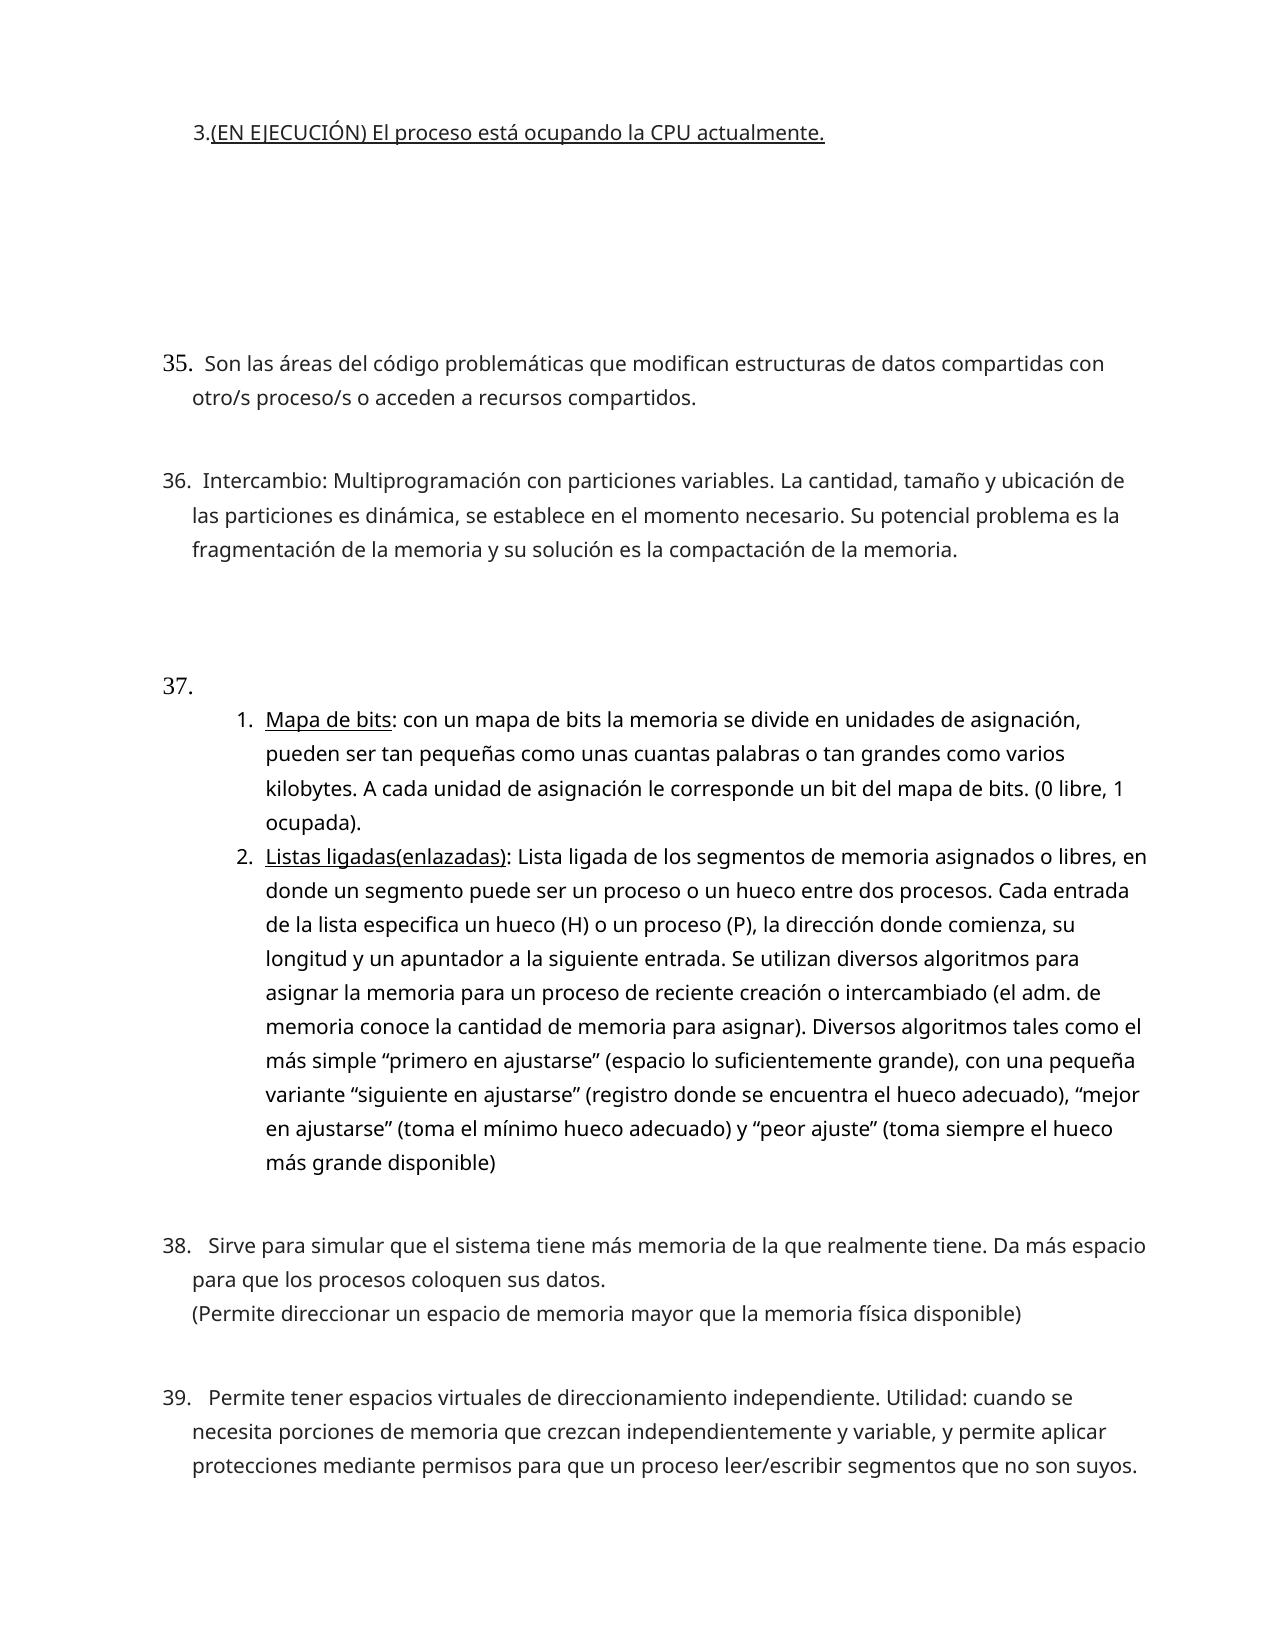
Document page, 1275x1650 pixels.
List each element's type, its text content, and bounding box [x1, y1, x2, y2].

text 3.(EN EJECUCIÓN) El proceso está ocupando la CPU actualmente. [118, 118, 1157, 147]
list Permite tener espacios virtuales de direccionamiento independiente. Utilidad: cuando se necesita porciones de memoria que crezcan independientemente y variable, y permite aplicar protecciones mediante permisos para que un proceso leer/escribir segmentos que no son suyos. [162, 1383, 1157, 1479]
list Intercambio: Multiprogramación con particiones variables. La cantidad, tamaño y ubicación de las particiones es dinámica, se establece en el momento necesario. Su potencial problema es la fragmentación de la memoria y su solución es la compactación de la memoria. [162, 467, 1157, 563]
list Listas ligadas(enlazadas): Lista ligada de los segmentos de memoria asignados o libres, en donde un segmento puede ser un proceso o un hueco entre dos procesos. Cada entrada de la lista especifica un hueco (H) o un proceso (P), la dirección donde comienza, su longitud y un apuntador a la siguiente entrada. Se utilizan diversos algoritmos para asignar la memoria para un proceso de reciente creación o intercambiado (el adm. de memoria conoce la cantidad de memoria para asignar). Diversos algoritmos tales como el más simple “primero en ajustarse” (espacio lo suficientemente grande), con una pequeña variante “siguiente en ajustarse” (registro donde se encuentra el hueco adecuado), “mejor en ajustarse” (toma el mínimo hueco adecuado) y “peor ajuste” (toma siempre el hueco más grande disponible) [236, 842, 1157, 1177]
list Son las áreas del código problemáticas que modifican estructuras de datos compartidas con otro/s proceso/s o acceden a recursos compartidos. [162, 348, 1157, 412]
list Mapa de bits: con un mapa de bits la memoria se divide en unidades de asignación, pueden ser tan pequeñas como unas cuantas palabras o tan grandes como varios kilobytes. A cada unidad de asignación le corresponde un bit del mapa de bits. (0 libre, 1 ocupada). [236, 706, 1157, 836]
list Sirve para simular que el sistema tiene más memoria de la que realmente tiene. Da más espacio para que los procesos coloquen sus datos. [162, 1231, 1157, 1294]
list (Permite direccionar un espacio de memoria mayor que la memoria física disponible) [162, 1299, 1157, 1328]
